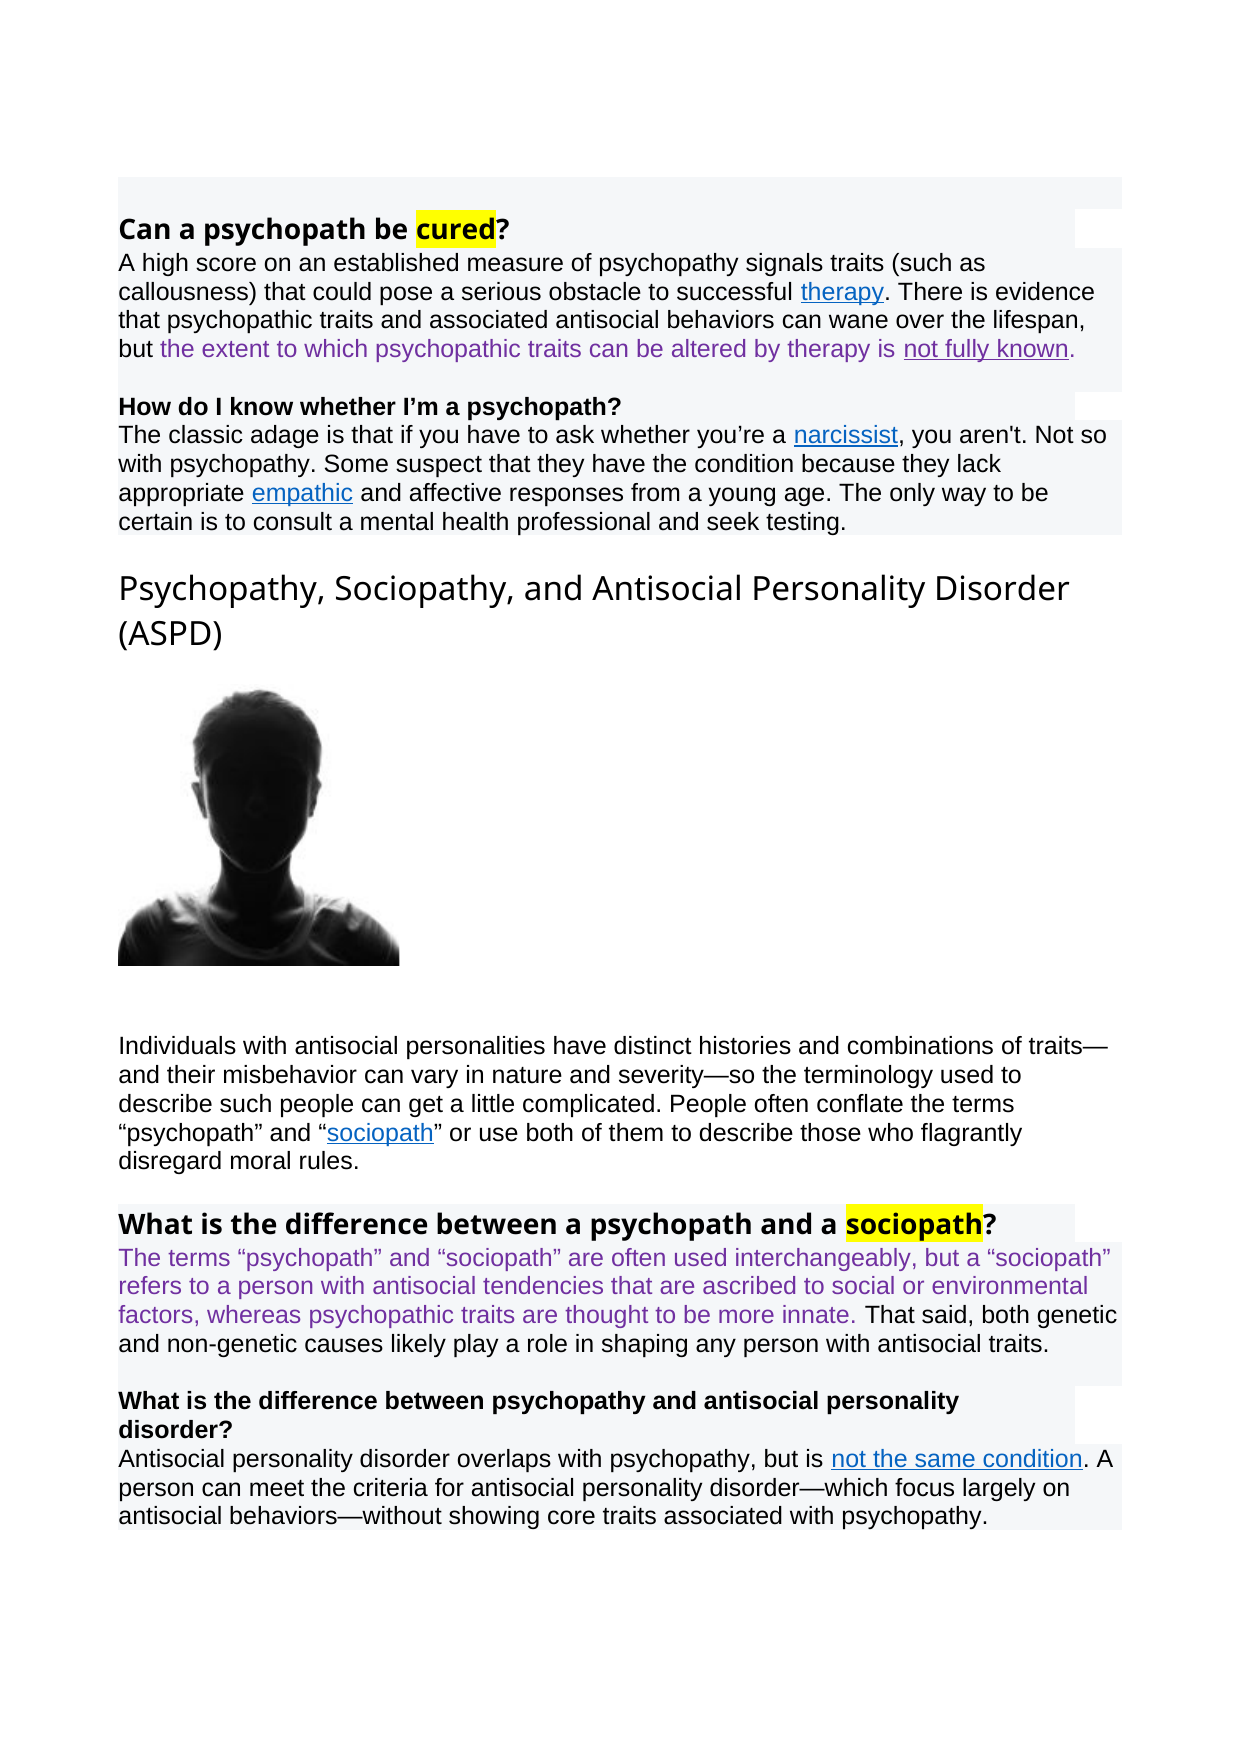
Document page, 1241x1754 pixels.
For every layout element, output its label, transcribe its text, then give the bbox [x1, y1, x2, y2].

text A high score on an established measure of psychopathy signals traits (such as callousness) that could pose a serious obstacle to successful therapy. There is evidence that psychopathic traits and associated antisocial behaviors can wane over the lifespan, but the extent to which psychopathic traits can be altered by therapy is not fully known. [118, 248, 1122, 363]
subtitle What is the difference between a psychopath and a sociopath? [118, 1204, 1075, 1242]
text The classic adage is that if you have to ask whether you’re a narcissist, you aren't. Not so with psychopathy. Some suspect that they have the condition because they lack appropriate empathic and affective responses from a young age. The only way to be certain is to consult a mental health professional and seek testing. [118, 420, 1122, 535]
subtitle Psychopathy, Sociopathy, and Antisocial Personality Disorder (ASPD) [118, 564, 1122, 655]
text Antisocial personality disorder overlaps with psychopathy, but is not the same condition. A person can meet the criteria for antisocial personality disorder—which focus largely on antisocial behaviors—without showing core traits associated with psychopathy. [118, 1444, 1122, 1530]
subtitle What is the difference between psychopathy and antisocial personality disorder? [118, 1386, 1075, 1444]
text Individuals with antisocial personalities have distinct histories and combinations of traits—and their misbehavior can vary in nature and severity—so the terminology used to describe such people can get a little complicated. People often conflate the terms “psychopath” and “sociopath” or use both of them to describe those who flagrantly disregard moral rules. [118, 1031, 1122, 1175]
subtitle How do I know whether I’m a psychopath? [118, 392, 1075, 420]
text The terms “psychopath” and “sociopath” are often used interchangeably, but a “sociopath” refers to a person with antisocial tendencies that are ascribed to social or environmental factors, whereas psychopathic traits are thought to be more innate. That said, both genetic and non-genetic causes likely play a role in shaping any person with antisocial traits. [118, 1242, 1122, 1357]
picture [118, 684, 400, 966]
subtitle Can a psychopath be cured? [118, 209, 1075, 248]
